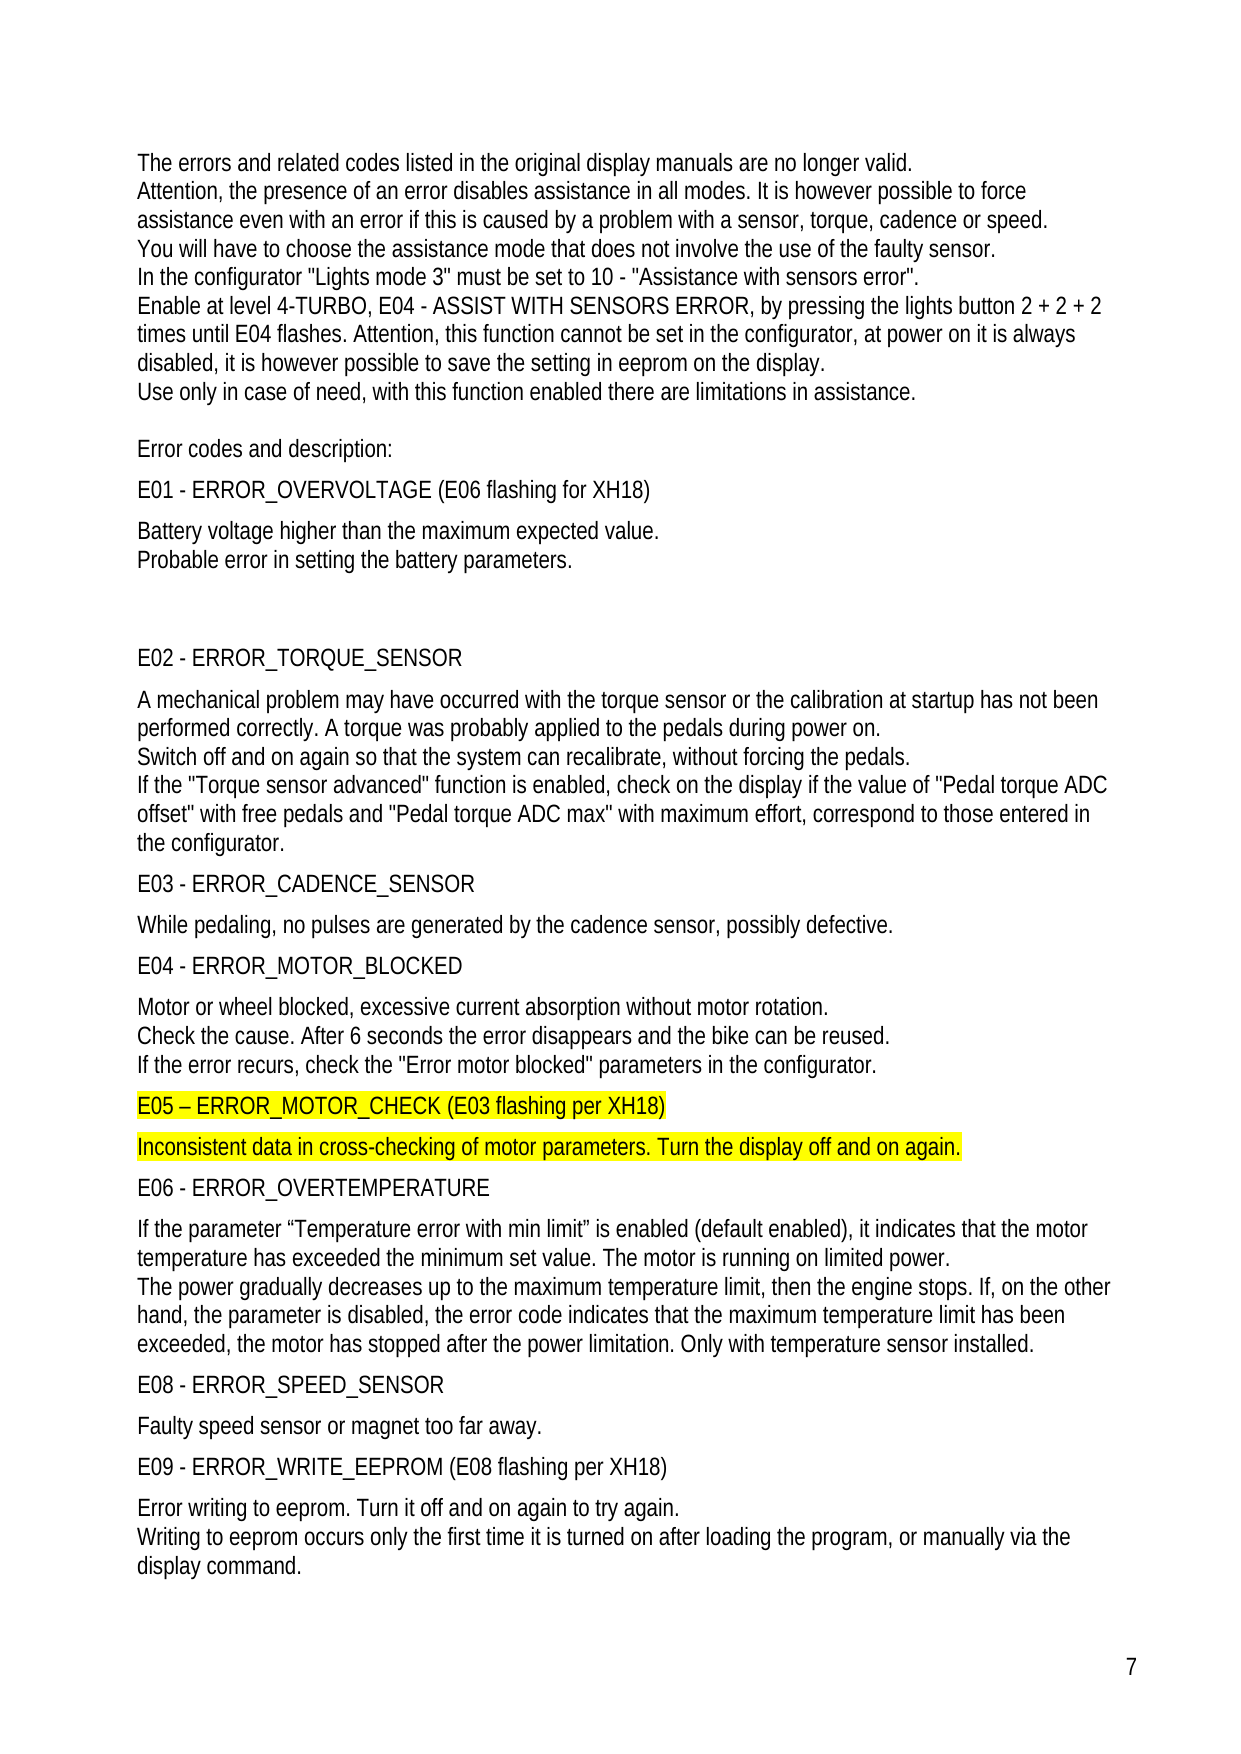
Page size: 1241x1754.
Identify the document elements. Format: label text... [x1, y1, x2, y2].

text Enable at level 4-TURBO, E04 - ASSIST WITH SENSORS ERROR, by pressing the lights button 2 + 2 + 2 times until E04 flashes. Attention, this function cannot be set in the configurator, at power on it is always disabled, it is however possible to save the setting in eeprom on the display. [137, 291, 1125, 377]
text Battery voltage higher than the maximum expected value. [137, 516, 1125, 545]
text Writing to eeprom occurs only the first time it is turned on after loading the program, or manually via the display command. [137, 1522, 1125, 1579]
text Probable error in setting the battery parameters. [137, 545, 1125, 574]
text Attention, the presence of an error disables assistance in all modes. It is however possible to force assistance even with an error if this is caused by a problem with a sensor, torque, cadence or speed. [137, 176, 1125, 233]
text Error writing to eeprom. Turn it off and on again to try again. [137, 1493, 1125, 1522]
text Inconsistent data in cross-checking of motor parameters. Turn the display off and on again. [137, 1132, 1125, 1161]
text If the error recurs, check the "Error motor blocked" parameters in the configurator. [137, 1050, 1125, 1078]
text Check the cause. After 6 seconds the error disappears and the bike can be reused. [137, 1021, 1125, 1050]
text You will have to choose the assistance mode that does not involve the use of the faulty sensor. [137, 233, 1125, 262]
text E02 - ERROR_TORQUE_SENSOR [137, 643, 1125, 672]
text E04 - ERROR_MOTOR_BLOCKED [137, 951, 1125, 980]
text E08 - ERROR_SPEED_SENSOR [137, 1370, 1125, 1399]
text The power gradually decreases up to the maximum temperature limit, then the engine stops. If, on the other hand, the parameter is disabled, the error code indicates that the maximum temperature limit has been exceeded, the motor has stopped after the power limitation. Only with temperature sensor installed. [137, 1272, 1125, 1357]
text While pedaling, no pulses are generated by the cadence sensor, possibly defective. [137, 910, 1125, 939]
text If the parameter “Temperature error with min limit” is enabled (default enabled), it indicates that the motor temperature has exceeded the minimum set value. The motor is running on limited power. [137, 1214, 1125, 1272]
text E03 - ERROR_CADENCE_SENSOR [137, 869, 1125, 898]
text If the "Torque sensor advanced" function is enabled, check on the display if the value of "Pedal torque ADC offset" with free pedals and "Pedal torque ADC max" with maximum effort, correspond to those entered in the configurator. [137, 771, 1125, 856]
text Error codes and description: [137, 434, 1125, 463]
text E09 - ERROR_WRITE_EEPROM (E08 flashing per XH18) [137, 1452, 1125, 1481]
text Motor or wheel blocked, excessive current absorption without motor rotation. [137, 992, 1125, 1021]
text E06 - ERROR_OVERTEMPERATURE [137, 1173, 1125, 1202]
text E01 - ERROR_OVERVOLTAGE (E06 flashing for XH18) [137, 475, 1125, 504]
text In the configurator "Lights mode 3" must be set to 10 - "Assistance with sensors error". [137, 262, 1125, 291]
text Switch off and on again so that the system can recalibrate, without forcing the pedals. [137, 742, 1125, 771]
text The errors and related codes listed in the original display manuals are no longer valid. [137, 148, 1125, 176]
text Use only in case of need, with this function enabled there are limitations in assistance. [137, 377, 1125, 405]
text A mechanical problem may have occurred with the torque sensor or the calibration at startup has not been performed correctly. A torque was probably applied to the pedals during power on. [137, 684, 1125, 742]
text E05 – ERROR_MOTOR_CHECK (E03 flashing per XH18) [137, 1091, 1125, 1119]
text Faulty speed sensor or magnet too far away. [137, 1411, 1125, 1440]
